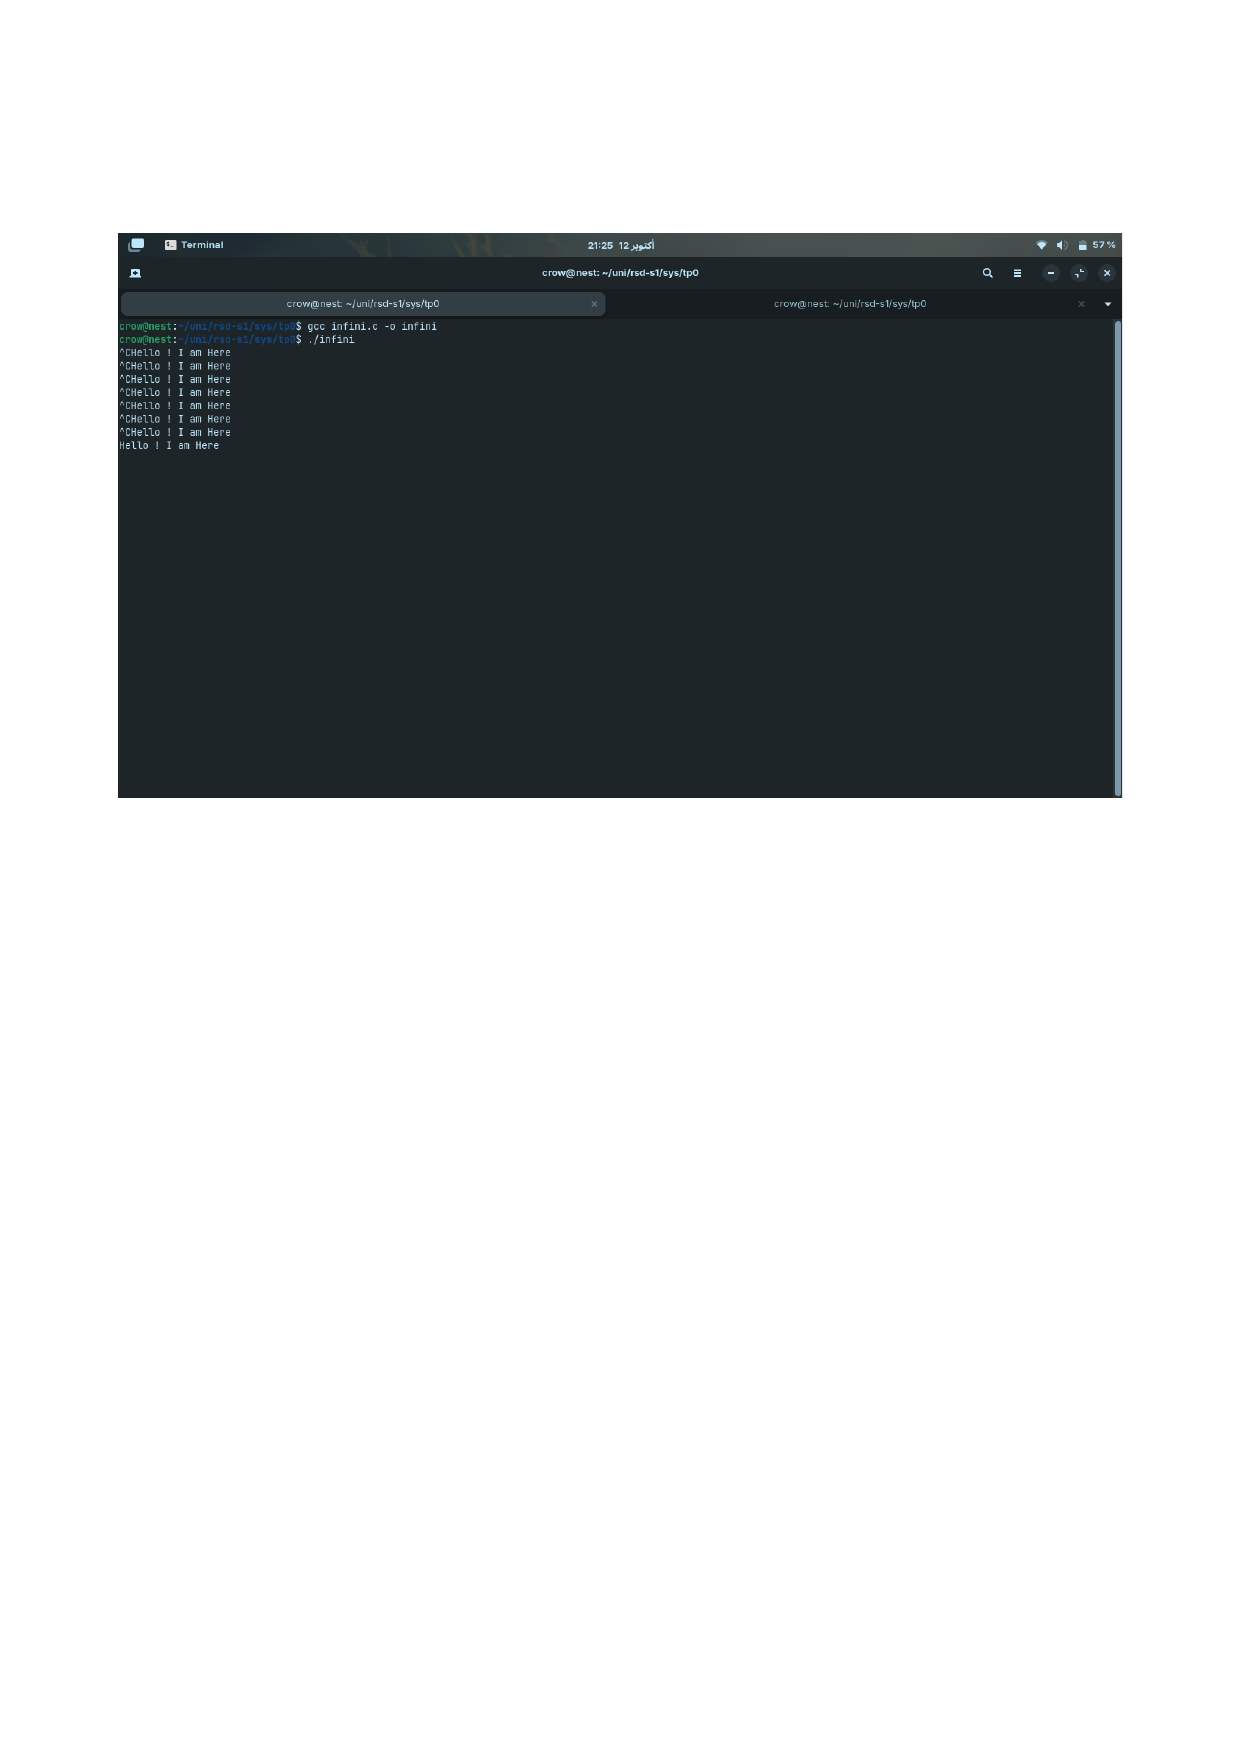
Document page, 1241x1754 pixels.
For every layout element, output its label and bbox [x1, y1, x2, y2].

picture [118, 233, 1123, 798]
